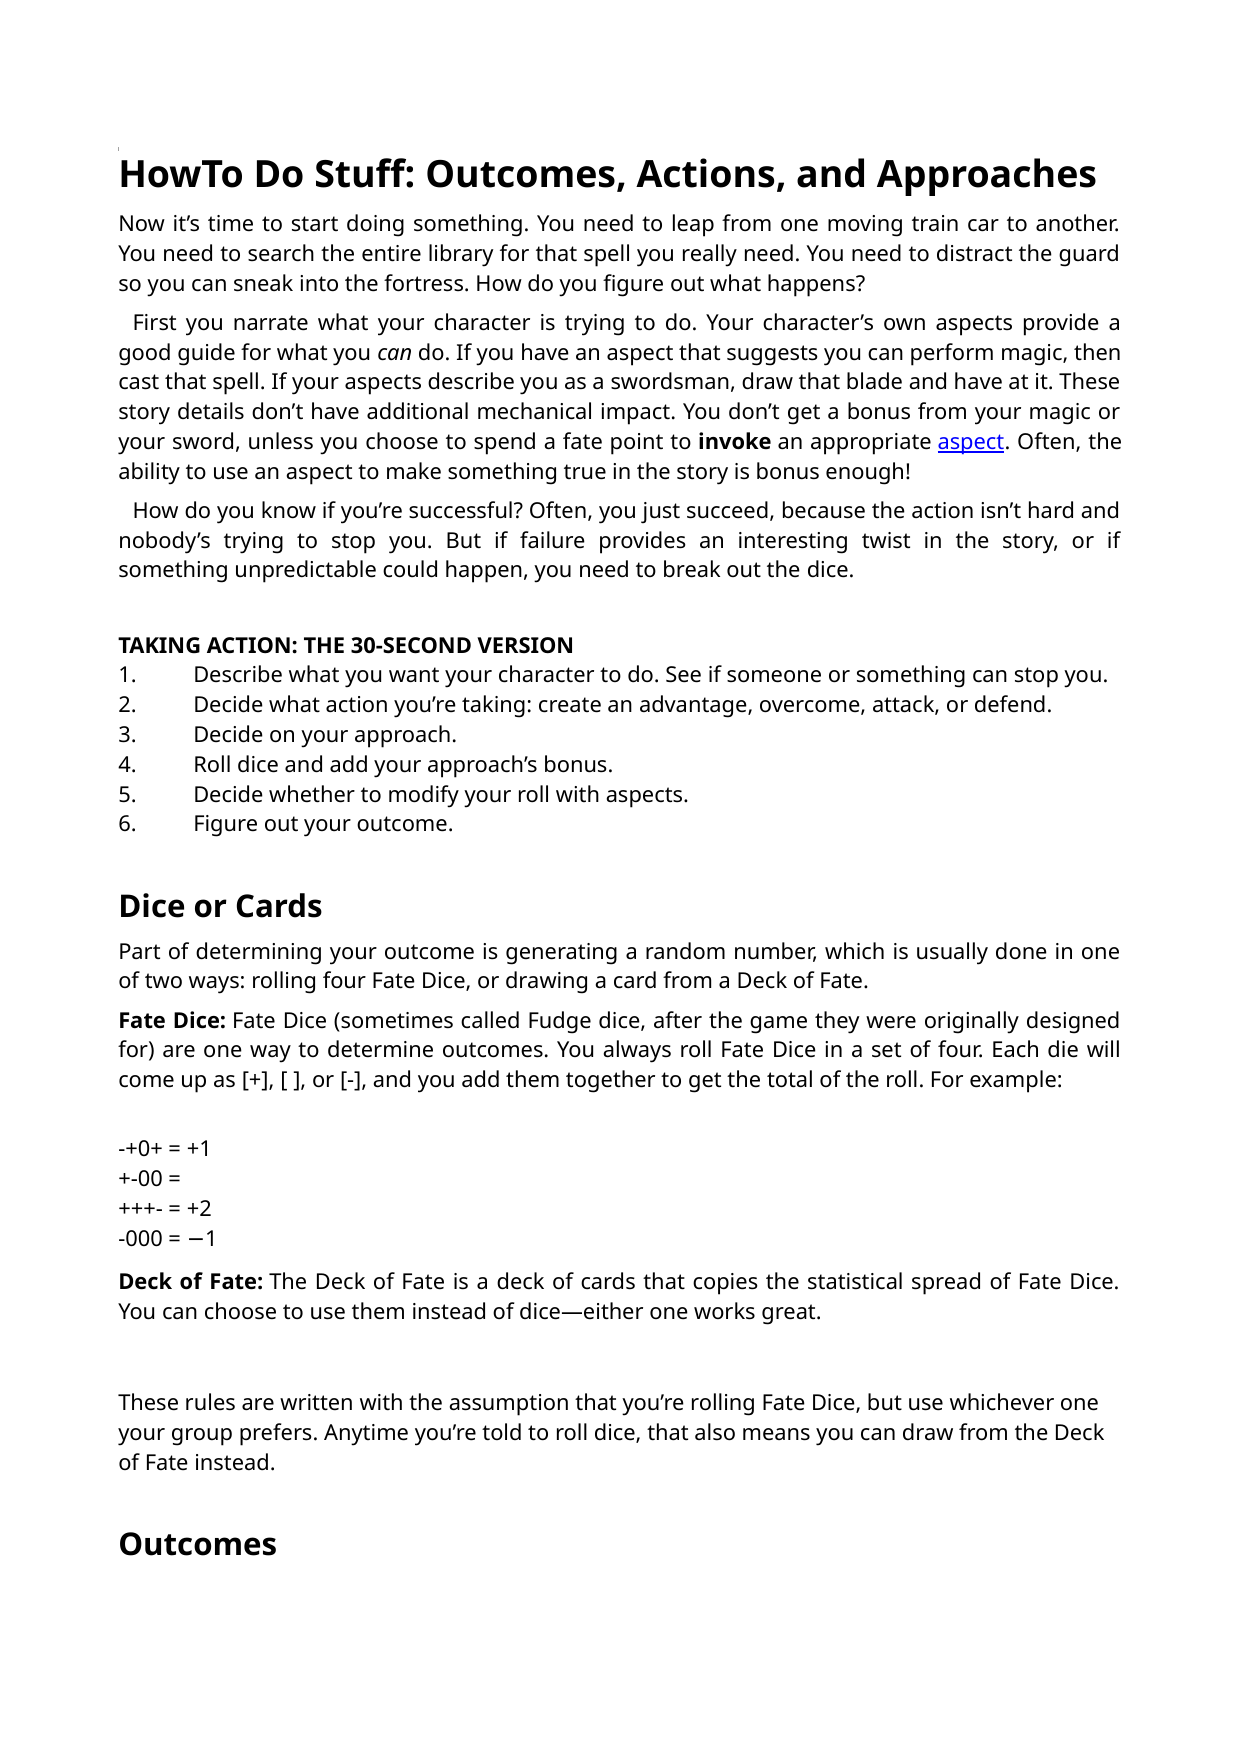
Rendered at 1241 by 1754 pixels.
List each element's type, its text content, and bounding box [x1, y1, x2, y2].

text Part of determining your outcome is generating a random number, which is usually done in one of two ways: rolling four Fate Dice, or drawing a card from a Deck of Fate. [118, 936, 1122, 995]
subtitle Dice or Cards [118, 884, 1122, 926]
subtitle Outcomes [118, 1522, 1122, 1564]
text Fate Dice: Fate Dice (sometimes called Fudge dice, after the game they were originally designed for) are one way to determine outcomes. You always roll Fate Dice in a set of four. Each die will come up as [+], [ ], or [-], and you add them together to get the total of the roll. For example: [118, 1004, 1122, 1094]
text -+0+ = +1 +-00 = +++- = +2 -000 = −1 [118, 1103, 1122, 1252]
subtitle HowTo Do Stuff: Outcomes, Actions, and Approaches [118, 148, 1122, 199]
text These rules are written with the assumption that you’re rolling Fate Dice, but use whichever one your group prefers. Anytime you’re told to roll dice, that also means you can draw from the Deck of Fate instead. [118, 1387, 1122, 1476]
list Describe what you want your character to do. See if someone or something can stop you. [118, 659, 1122, 689]
list Roll dice and add your approach’s bonus. [118, 749, 1122, 779]
text TAKING ACTION: THE 30-SECOND VERSION [118, 630, 1122, 659]
text Deck of Fate: The Deck of Fate is a deck of cards that copies the statistical spread of Fate Dice. You can choose to use them instead of dice—either one works great. [118, 1266, 1122, 1326]
text First you narrate what your character is trying to do. Your character’s own aspects provide a good guide for what you can do. If you have an aspect that suggests you can perform magic, then cast that spell. If your aspects describe you as a swordsman, draw that blade and have at it. These story details don’t have additional mechanical impact. You don’t get a bonus from your magic or your sword, unless you choose to spend a fate point to invoke an appropriate aspect. Often, the ability to use an aspect to make something true in the story is bonus enough! [118, 307, 1122, 486]
list Decide on your approach. [118, 719, 1122, 749]
list Figure out your outcome. [118, 808, 1122, 838]
text How do you know if you’re successful? Often, you just succeed, because the action isn’t hard and nobody’s trying to stop you. But if failure provides an interesting twist in the story, or if something unpredictable could happen, you need to break out the dice. [118, 495, 1122, 584]
list Decide what action you’re taking: create an advantage, overcome, attack, or defend. [118, 689, 1122, 719]
list Decide whether to modify your roll with aspects. [118, 779, 1122, 808]
text Now it’s time to start doing something. You need to leap from one moving train car to another. You need to search the entire library for that spell you really need. You need to distract the guard so you can sneak into the fortress. How do you figure out what happens? [118, 208, 1122, 297]
